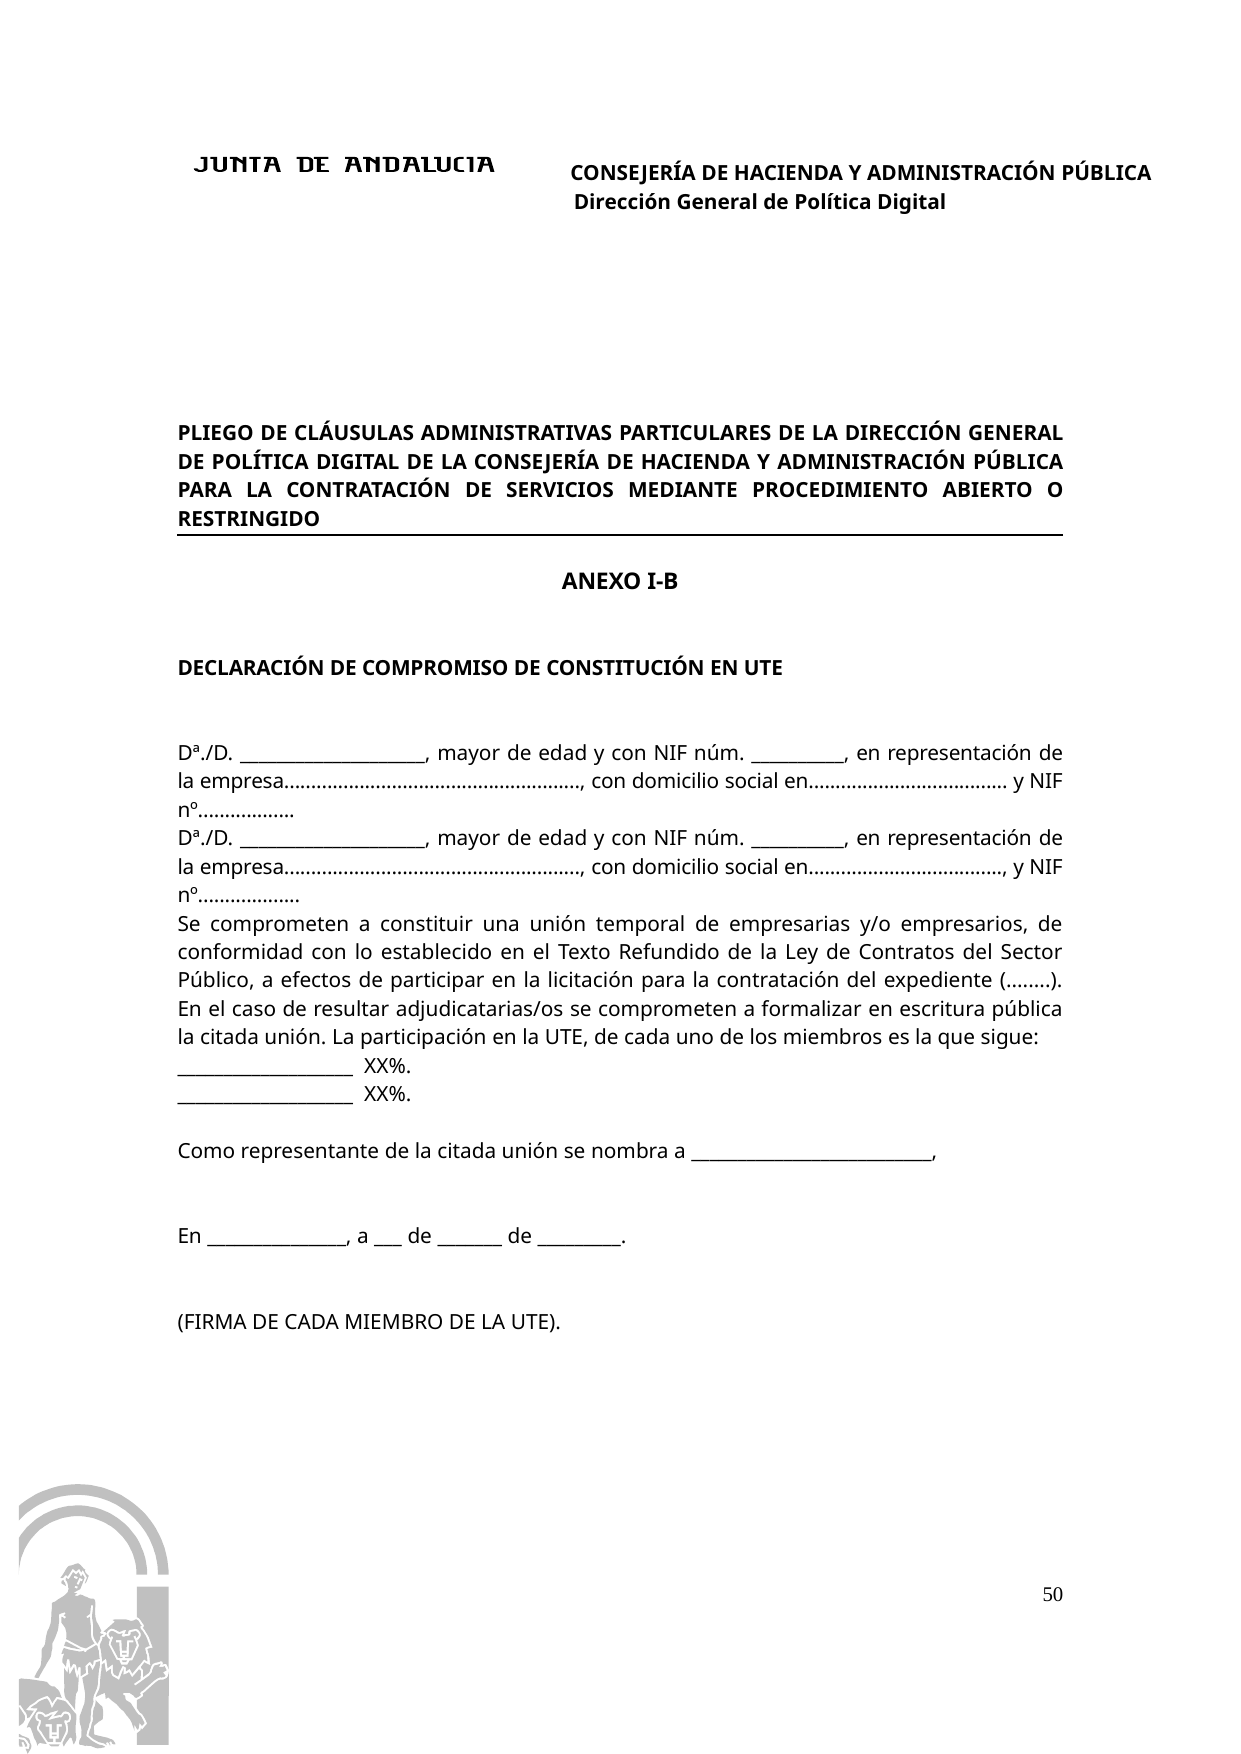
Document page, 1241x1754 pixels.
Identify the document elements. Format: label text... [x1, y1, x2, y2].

text Se comprometen a constituir una unión temporal de empresarias y/o empresarios, de conformidad con lo establecido en el Texto Refundido de la Ley de Contratos del Sector Público, a efectos de participar en la licitación para la contratación del expediente (........). En el caso de resultar adjudicatarias/os se comprometen a formalizar en escritura pública la citada unión. La participación en la UTE, de cada uno de los miembros es la que sigue: [177, 909, 1063, 1051]
text ___________________ XX%. [177, 1079, 1063, 1108]
text DECLARACIÓN DE COMPROMISO DE CONSTITUCIÓN EN UTE [177, 653, 1063, 681]
text (FIRMA DE CADA MIEMBRO DE LA UTE). [177, 1307, 1063, 1335]
text Como representante de la citada unión se nombra a __________________________, [177, 1136, 1063, 1165]
text Dª./D. ____________________, mayor de edad y con NIF núm. __________, en representación de la empresa......................................................., con domicilio social en..................................... y NIF nº.................. [177, 738, 1063, 823]
text En _______________, a ___ de _______ de _________. [177, 1222, 1063, 1250]
text ___________________ XX%. [177, 1051, 1063, 1079]
text PLIEGO DE CLÁUSULAS ADMINISTRATIVAS PARTICULARES DE LA DIRECCIÓN GENERAL DE POLÍTICA DIGITAL DE LA CONSEJERÍA DE HACIENDA Y ADMINISTRACIÓN PÚBLICA PARA LA CONTRATACIÓN DE SERVICIOS MEDIANTE PROCEDIMIENTO ABIERTO O RESTRINGIDO [177, 418, 1063, 534]
text ANEXO I-B [177, 565, 1063, 596]
text Dª./D. ____________________, mayor de edad y con NIF núm. __________, en representación de la empresa......................................................., con domicilio social en...................................., y NIF nº................... [177, 823, 1063, 909]
